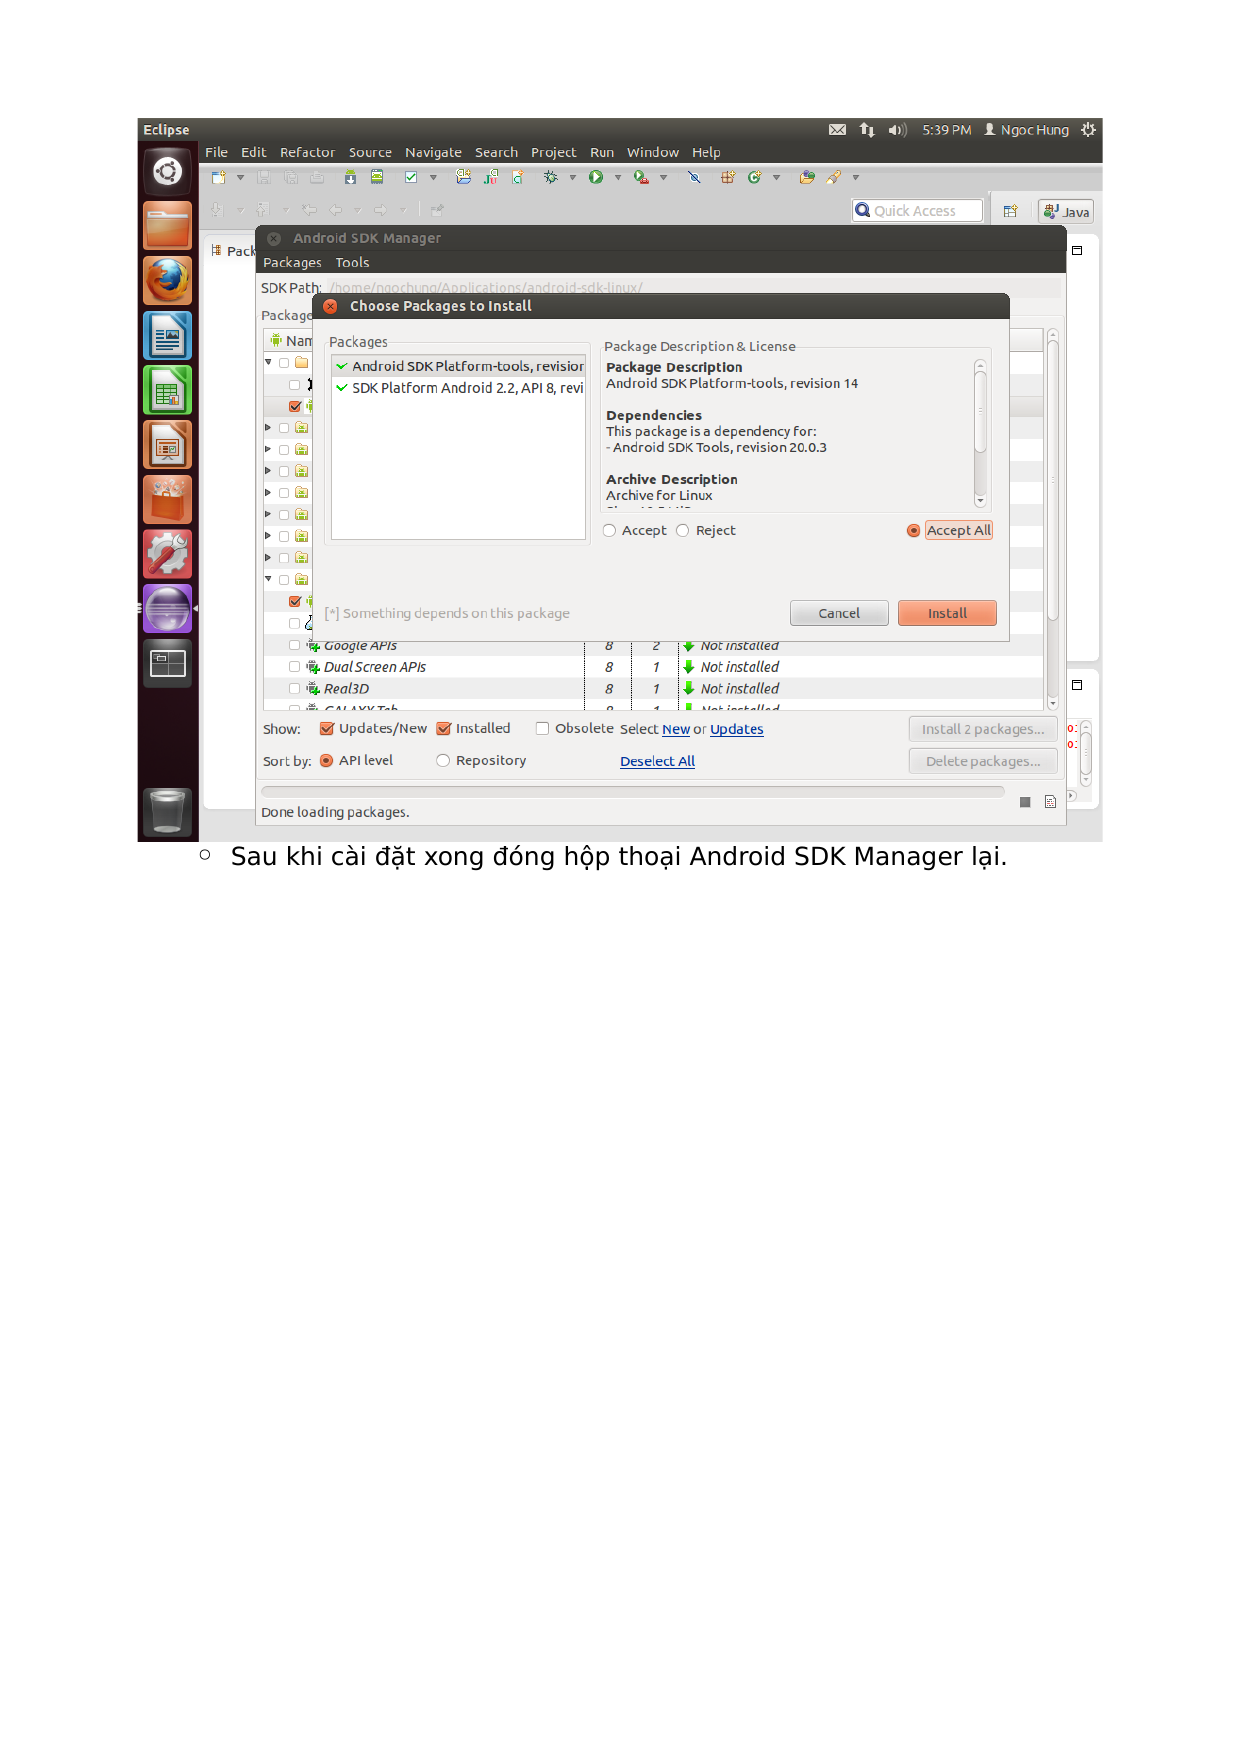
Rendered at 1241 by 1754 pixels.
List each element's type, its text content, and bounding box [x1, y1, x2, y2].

list Sau khi cài đặt xong đóng hộp thoại Android SDK Manager lại. [193, 118, 1122, 871]
picture [137, 118, 1103, 842]
